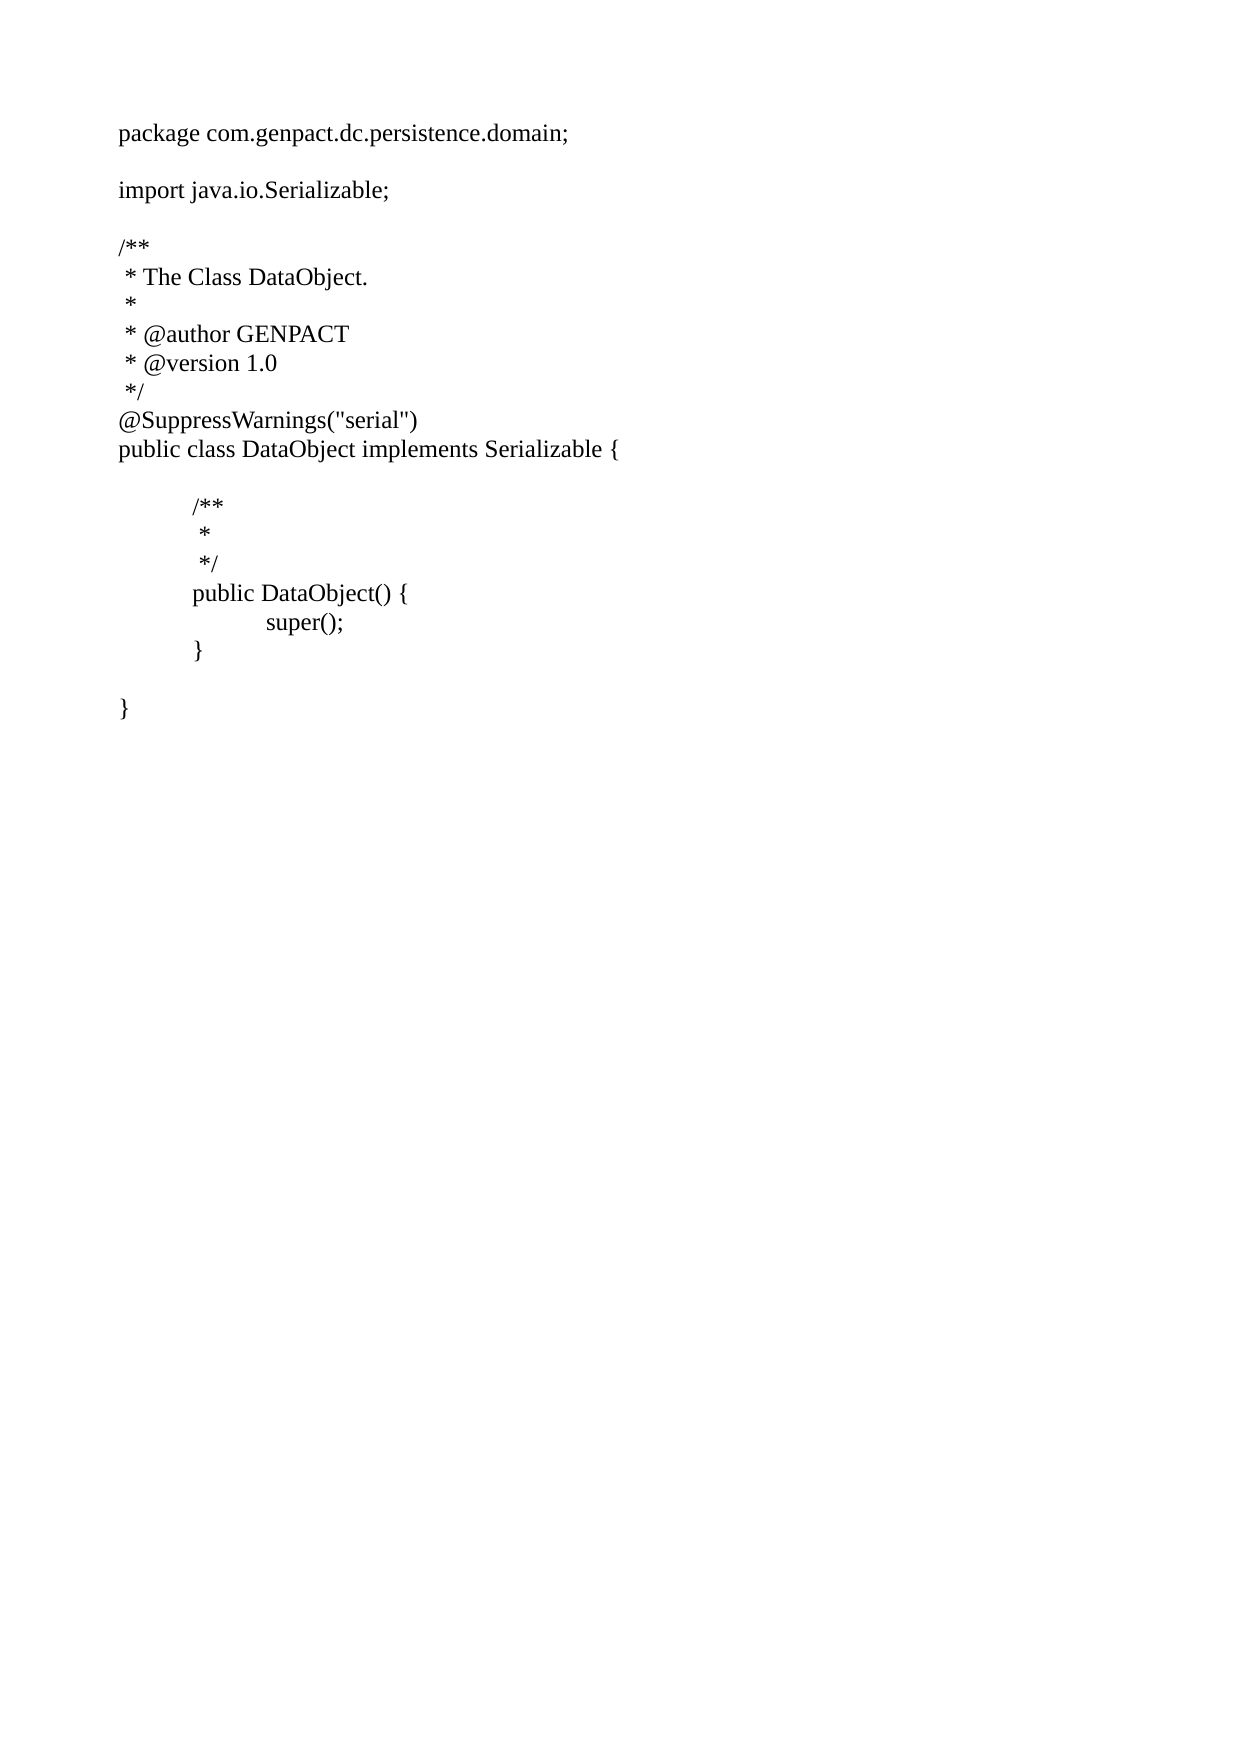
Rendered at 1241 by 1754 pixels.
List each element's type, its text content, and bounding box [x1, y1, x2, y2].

text */ [118, 377, 1122, 406]
text public class DataObject implements Serializable { [118, 434, 1122, 463]
text @SuppressWarnings("serial") [118, 406, 1122, 434]
text public DataObject() { [118, 578, 1122, 607]
text } [118, 636, 1122, 664]
text /** [118, 492, 1122, 521]
text * [118, 291, 1122, 319]
text * The Class DataObject. [118, 262, 1122, 291]
text package com.genpact.dc.persistence.domain; [118, 118, 1122, 147]
text * @version 1.0 [118, 348, 1122, 377]
text import java.io.Serializable; [118, 176, 1122, 204]
text */ [118, 549, 1122, 578]
text * [118, 521, 1122, 549]
text } [118, 693, 1122, 722]
text super(); [118, 607, 1122, 636]
text /** [118, 233, 1122, 262]
text * @author GENPACT [118, 319, 1122, 348]
